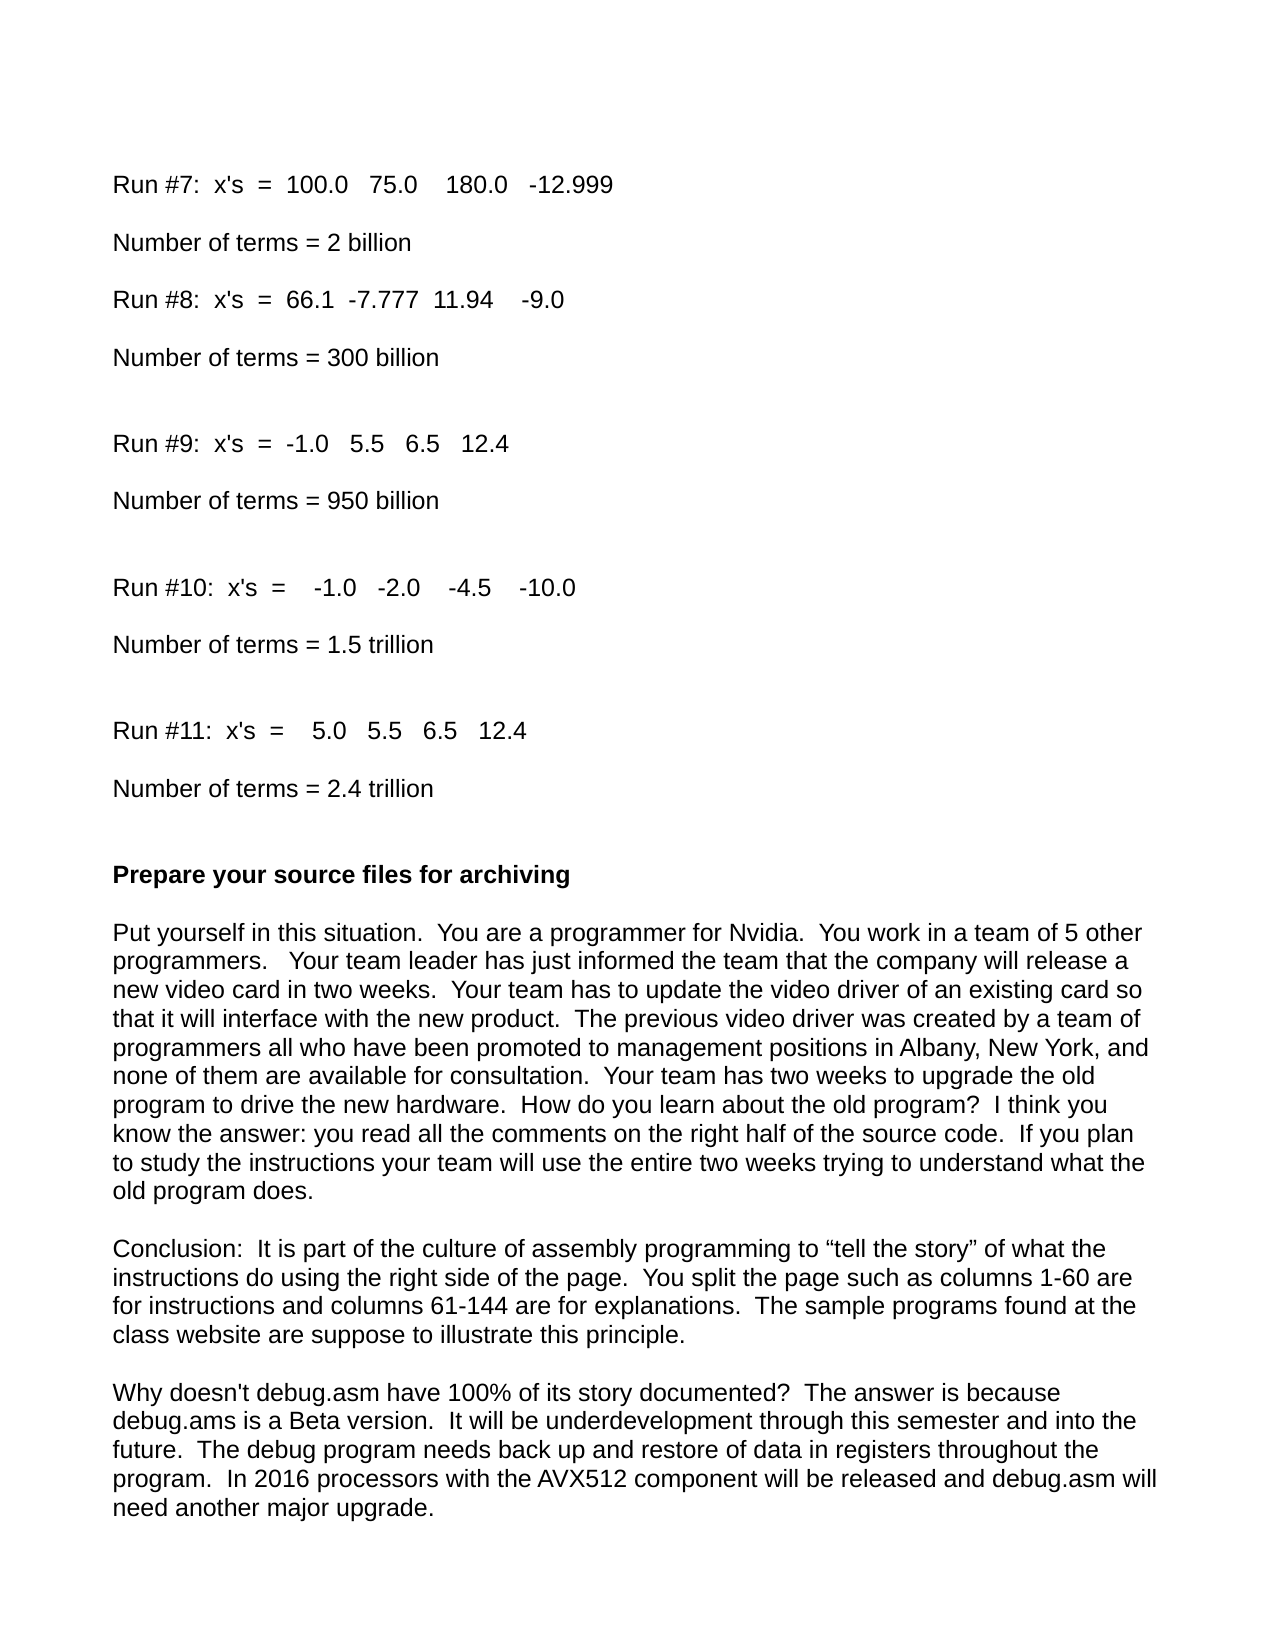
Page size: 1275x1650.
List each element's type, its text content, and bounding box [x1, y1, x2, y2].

text Number of terms = 2 billion [112, 227, 1162, 256]
text Run #11: x's = 5.0 5.5 6.5 12.4 [112, 716, 1162, 745]
text Run #10: x's = -1.0 -2.0 -4.5 -10.0 [112, 572, 1162, 601]
text Number of terms = 2.4 trillion [112, 774, 1162, 802]
text Prepare your source files for archiving [112, 860, 1162, 889]
text Run #7: x's = 100.0 75.0 180.0 -12.999 [112, 170, 1162, 199]
text Run #9: x's = -1.0 5.5 6.5 12.4 [112, 429, 1162, 457]
text Why doesn't debug.asm have 100% of its story documented? The answer is because debug.ams is a Beta version. It will be underdevelopment through this semester and into the future. The debug program needs back up and restore of data in registers throughout the program. In 2016 processors with the AVX512 component will be released and debug.asm will need another major upgrade. [112, 1377, 1162, 1521]
text Number of terms = 1.5 trillion [112, 630, 1162, 659]
text Number of terms = 950 billion [112, 486, 1162, 515]
text Run #8: x's = 66.1 -7.777 11.94 -9.0 [112, 285, 1162, 314]
text Conclusion: It is part of the culture of assembly programming to “tell the story” of what the instructions do using the right side of the page. You split the page such as columns 1-60 are for instructions and columns 61-144 are for explanations. The sample programs found at the class website are suppose to illustrate this principle. [112, 1234, 1162, 1349]
text Number of terms = 300 billion [112, 342, 1162, 371]
text Put yourself in this situation. You are a programmer for Nvidia. You work in a team of 5 other programmers. Your team leader has just informed the team that the company will release a new video card in two weeks. Your team has to update the video driver of an existing card so that it will interface with the new product. The previous video driver was created by a team of programmers all who have been promoted to management positions in Albany, New York, and none of them are available for consultation. Your team has two weeks to upgrade the old program to drive the new hardware. How do you learn about the old program? I think you know the answer: you read all the comments on the right half of the source code. If you plan to study the instructions your team will use the entire two weeks trying to understand what the old program does. [112, 917, 1162, 1205]
